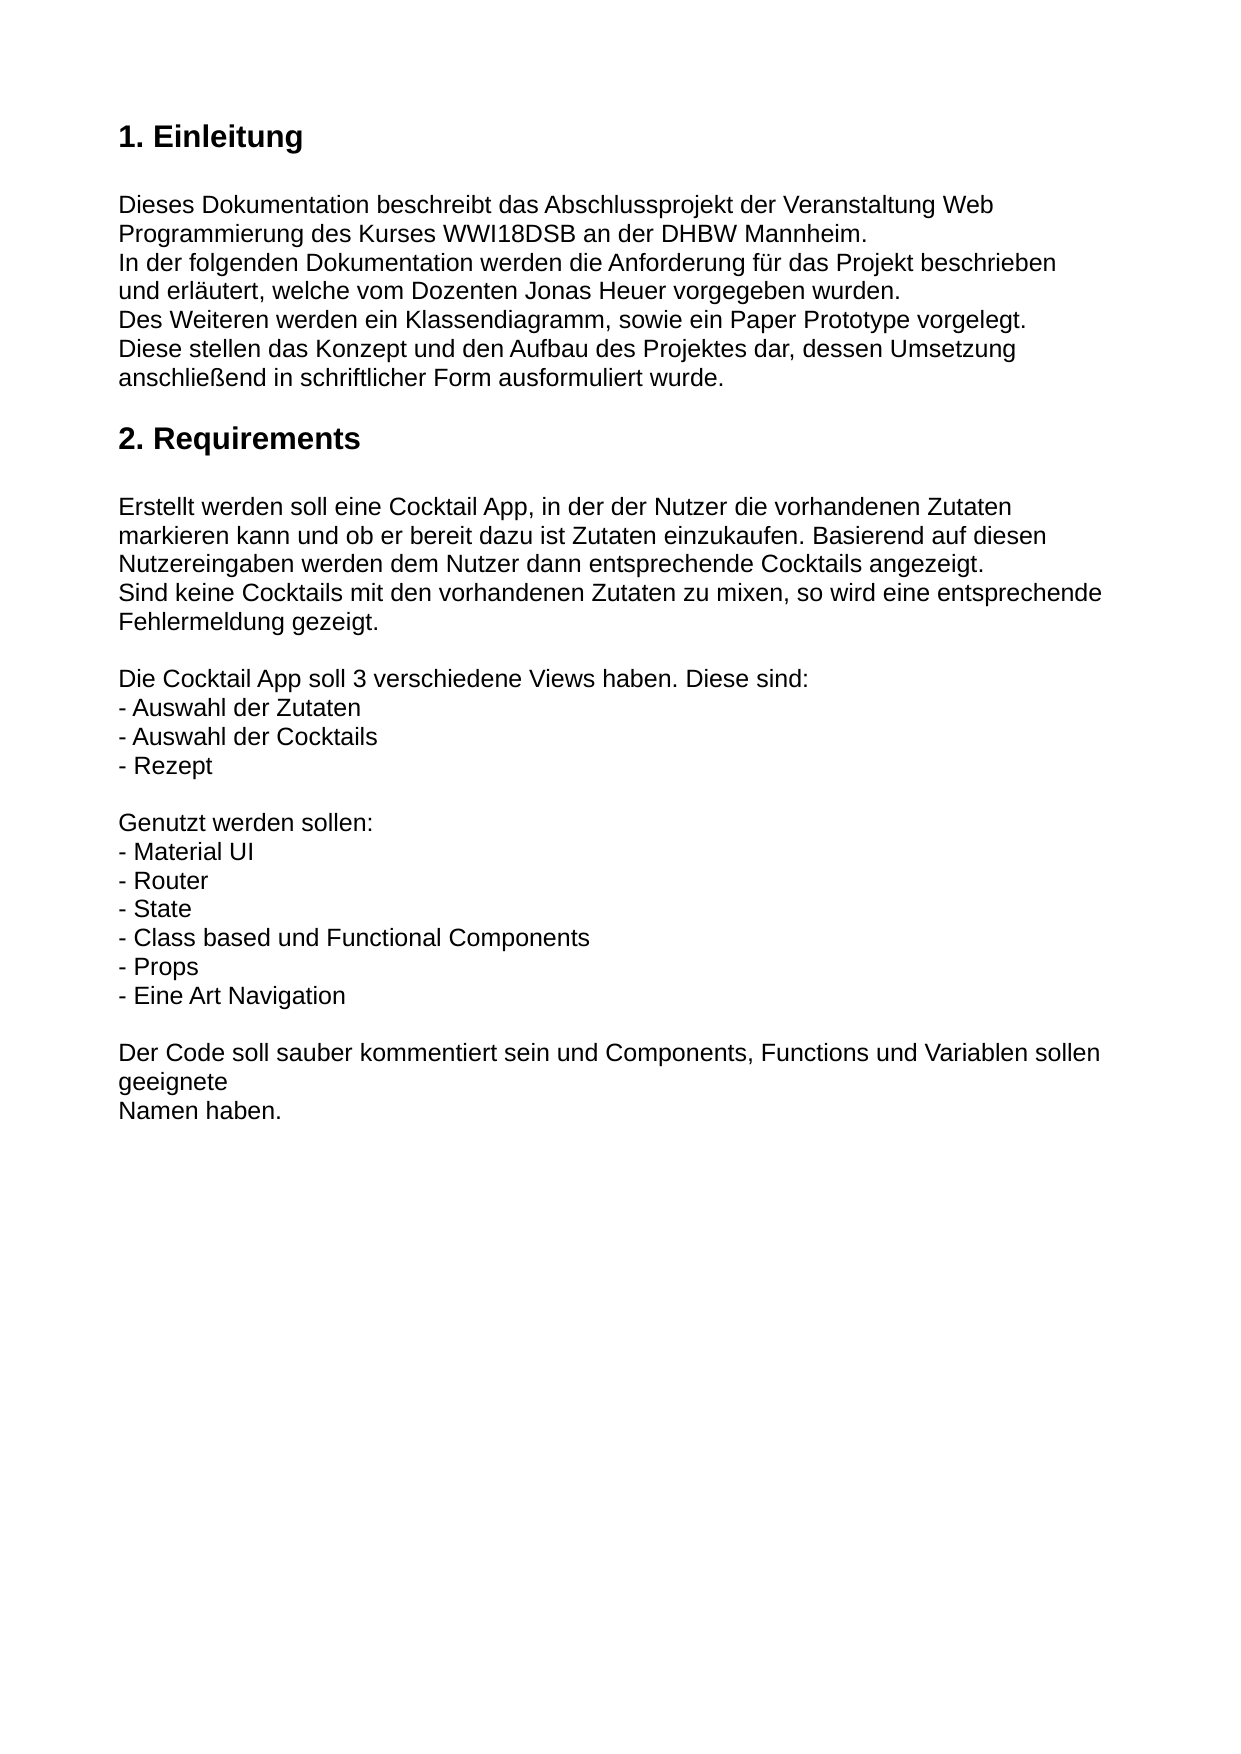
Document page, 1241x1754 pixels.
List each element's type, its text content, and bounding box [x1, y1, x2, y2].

text Namen haben. [118, 1096, 1122, 1124]
text Des Weiteren werden ein Klassendiagramm, sowie ein Paper Prototype vorgelegt. [118, 305, 1122, 334]
text - Class based und Functional Components [118, 923, 1122, 952]
text In der folgenden Dokumentation werden die Anforderung für das Projekt beschrieben [118, 247, 1122, 276]
text Die Cocktail App soll 3 verschiedene Views haben. Diese sind: [118, 664, 1122, 693]
text Erstellt werden soll eine Cocktail App, in der der Nutzer die vorhandenen Zutaten markieren kann und ob er bereit dazu ist Zutaten einzukaufen. Basierend auf diesen Nutzereingaben werden dem Nutzer dann entsprechende Cocktails angezeigt. [118, 492, 1122, 578]
text 1. Einleitung [118, 118, 1122, 154]
text anschließend in schriftlicher Form ausformuliert wurde. [118, 362, 1122, 391]
text Programmierung des Kurses WWI18DSB an der DHBW Mannheim. [118, 219, 1122, 247]
text Der Code soll sauber kommentiert sein und Components, Functions und Variablen sollen geeignete [118, 1038, 1122, 1096]
text - State [118, 894, 1122, 923]
text - Auswahl der Zutaten [118, 693, 1122, 722]
text - Auswahl der Cocktails [118, 722, 1122, 751]
text und erläutert, welche vom Dozenten Jonas Heuer vorgegeben wurden. [118, 276, 1122, 305]
text - Material UI [118, 837, 1122, 866]
text Fehlermeldung gezeigt. [118, 607, 1122, 636]
text Dieses Dokumentation beschreibt das Abschlussprojekt der Veranstaltung Web [118, 190, 1122, 219]
text - Props [118, 952, 1122, 981]
text Sind keine Cocktails mit den vorhandenen Zutaten zu mixen, so wird eine entsprechende [118, 578, 1122, 607]
text - Eine Art Navigation [118, 981, 1122, 1009]
text Genutzt werden sollen: [118, 808, 1122, 837]
text Diese stellen das Konzept und den Aufbau des Projektes dar, dessen Umsetzung [118, 334, 1122, 362]
text 2. Requirements [118, 420, 1122, 456]
text - Rezept [118, 751, 1122, 779]
text - Router [118, 866, 1122, 894]
